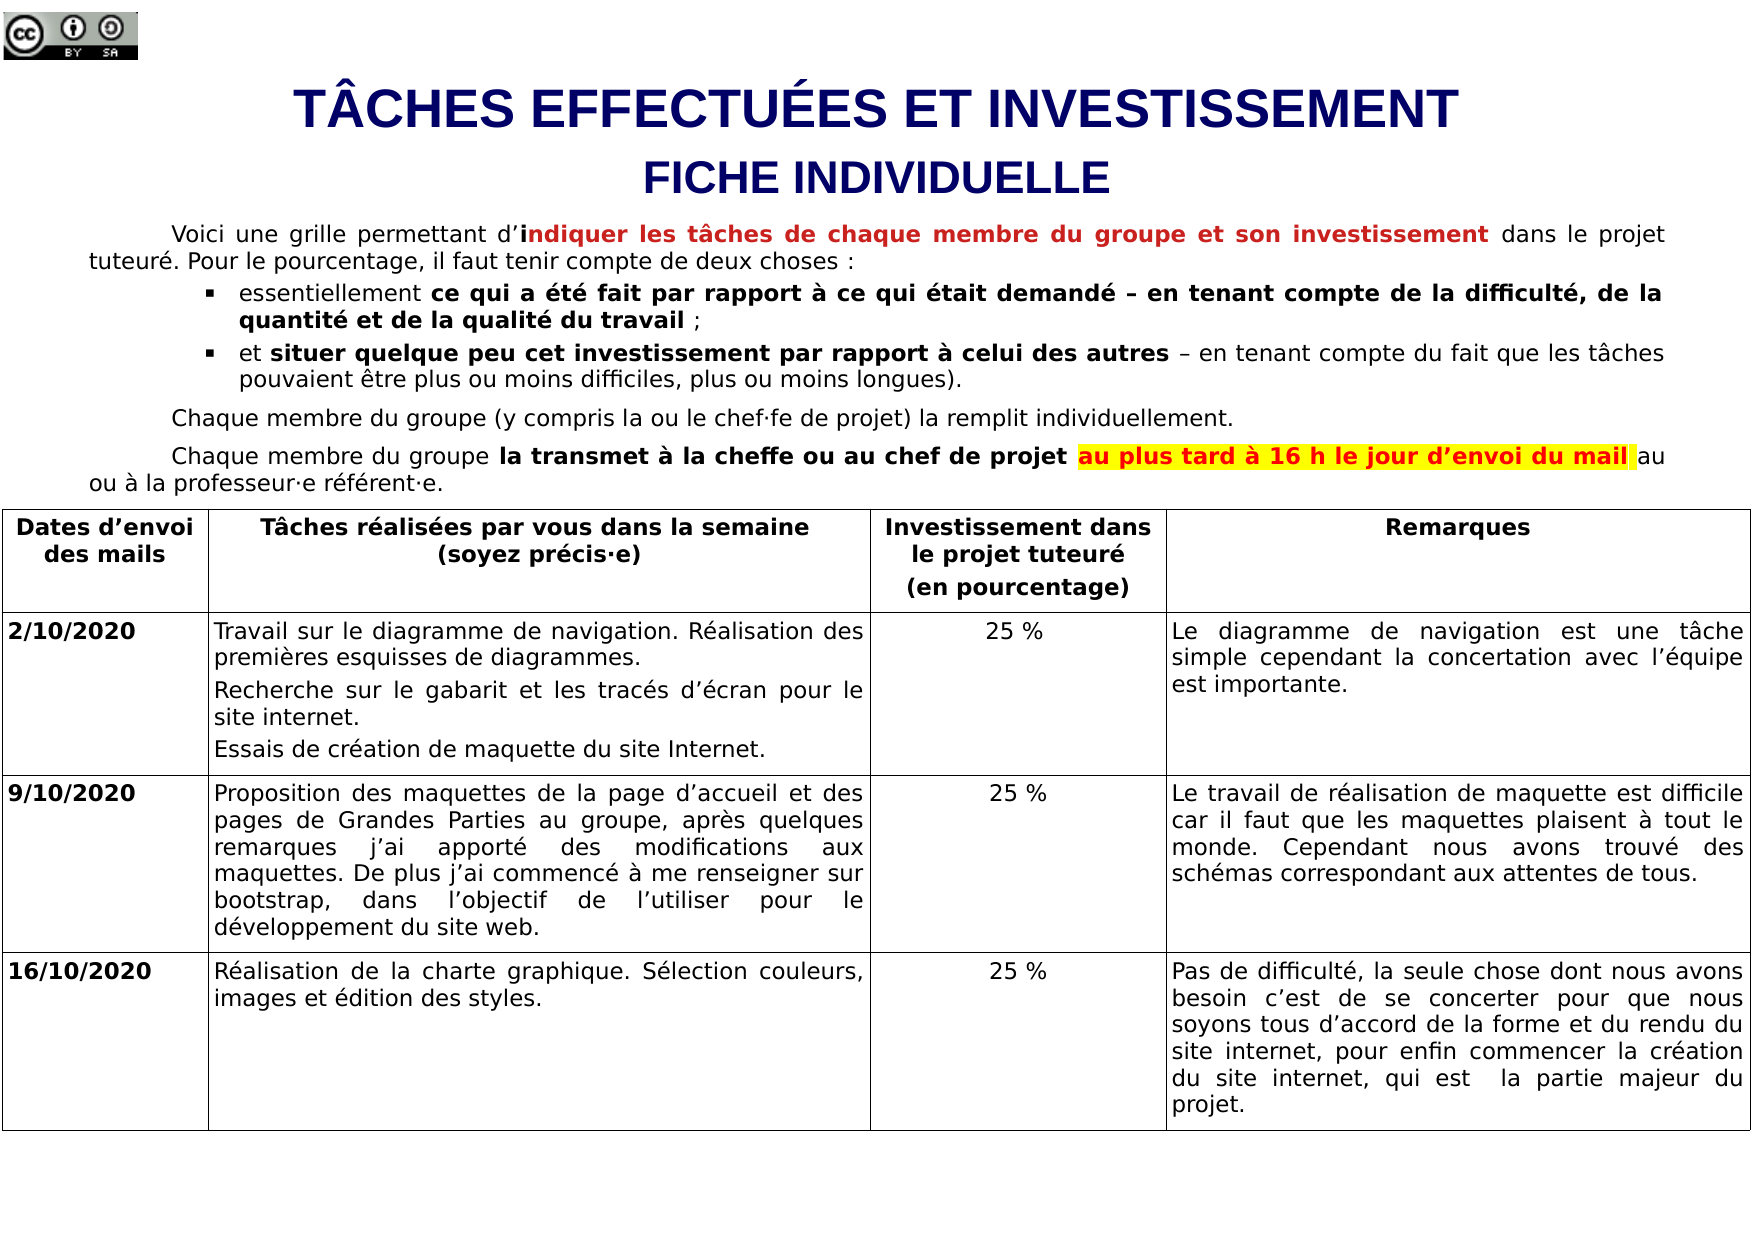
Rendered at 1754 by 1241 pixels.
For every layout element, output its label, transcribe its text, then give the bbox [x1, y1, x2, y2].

table_cell 2/10/2020 [3, 613, 208, 775]
table_cell 25 % [871, 953, 1166, 1130]
text Chaque membre du groupe (y compris la ou le chef·fe de projet) la remplit individuellement. [88, 405, 1665, 432]
list essentiellement ce qui a été fait par rapport à ce qui était demandé – en tenant compte de la difficulté, de la quantité et de la qualité du travail ; [201, 281, 1665, 334]
table_cell Le travail de réalisation de maquette est difficile car il faut que les maquettes plaisent à tout le monde. Cependant nous avons trouvé des schémas correspondant aux attentes de tous. [1167, 776, 1750, 952]
table_header Dates d’envoi des mails [3, 510, 208, 612]
text Voici une grille permettant d’indiquer les tâches de chaque membre du groupe et son investissement dans le projet tuteuré. Pour le pourcentage, il faut tenir compte de deux choses : [88, 221, 1665, 275]
list et situer quelque peu cet investissement par rapport à celui des autres – en tenant compte du fait que les tâches pouvaient être plus ou moins difficiles, plus ou moins longues). [201, 340, 1665, 393]
table_cell 9/10/2020 [3, 776, 208, 952]
table_cell 25 % [871, 613, 1166, 775]
subtitle TÂCHES EFFECTUÉES ET INVESTISSEMENT [88, 77, 1665, 139]
picture [3, 12, 138, 60]
table_cell 25 % [871, 776, 1166, 952]
table_header Investissement dans le projet tuteuré (en pourcentage) [871, 510, 1166, 612]
table_cell Proposition des maquettes de la page d’accueil et des pages de Grandes Parties au groupe, après quelques remarques j’ai apporté des modifications aux maquettes. De plus j’ai commencé à me renseigner sur bootstrap, dans l’objectif de l’utiliser pour le développement du site web. [209, 776, 870, 952]
table_cell Travail sur le diagramme de navigation. Réalisation des premières esquisses de diagrammes. Recherche sur le gabarit et les tracés d’écran pour le site internet. Essais de création de maquette du site Internet. [209, 613, 870, 775]
table_cell 16/10/2020 [3, 953, 208, 1130]
table_header Remarques [1167, 510, 1750, 612]
table_header Tâches réalisées par vous dans la semaine (soyez précis·e) [209, 510, 870, 612]
table_cell Le diagramme de navigation est une tâche simple cependant la concertation avec l’équipe est importante. [1167, 613, 1750, 775]
table_cell Pas de difficulté, la seule chose dont nous avons besoin c’est de se concerter pour que nous soyons tous d’accord de la forme et du rendu du site internet, pour enfin commencer la création du site internet, qui est la partie majeur du projet. [1167, 953, 1750, 1130]
text Chaque membre du groupe la transmet à la cheffe ou au chef de projet au plus tard à 16 h le jour d’envoi du mail au ou à la professeur·e référent·e. [88, 443, 1665, 497]
subtitle FICHE INDIVIDUELLE [88, 151, 1665, 204]
table_cell Réalisation de la charte graphique. Sélection couleurs, images et édition des styles. [209, 953, 870, 1130]
